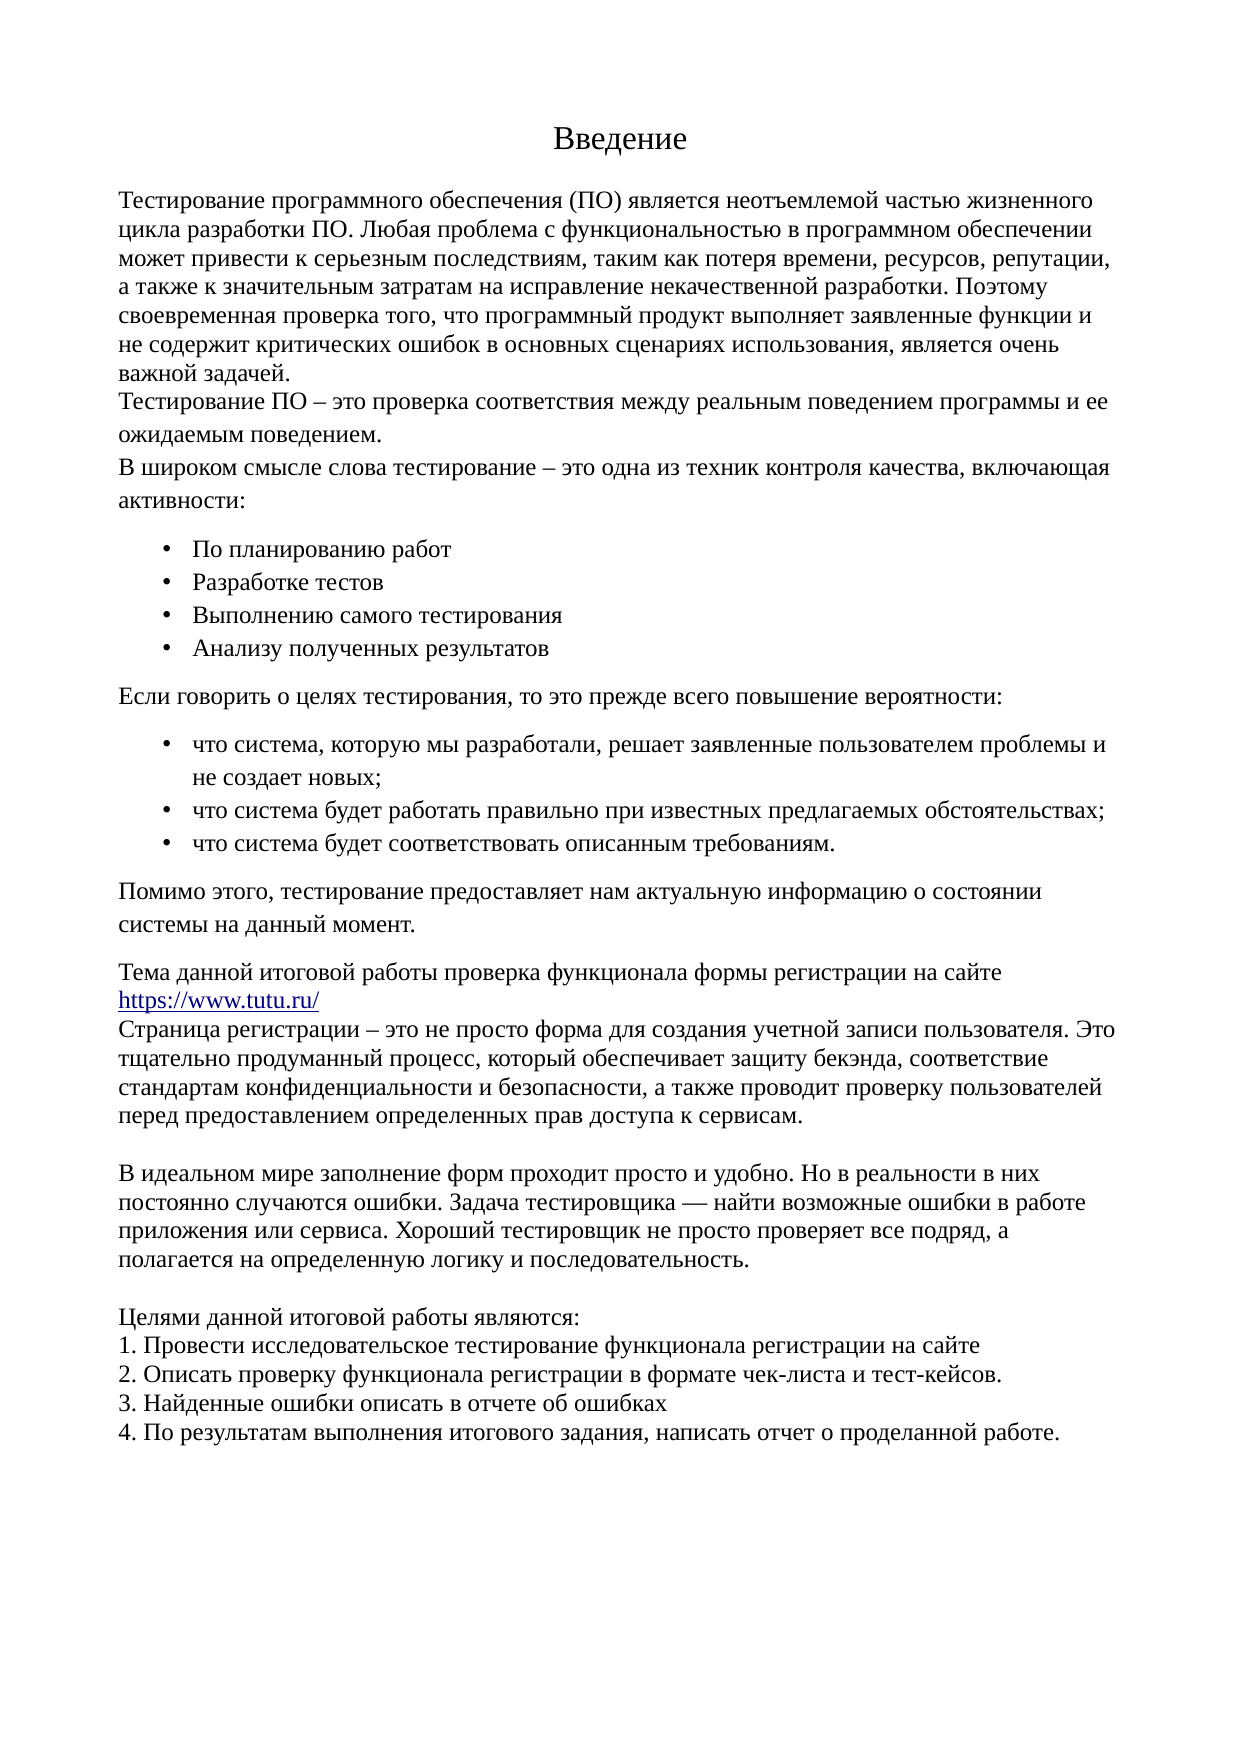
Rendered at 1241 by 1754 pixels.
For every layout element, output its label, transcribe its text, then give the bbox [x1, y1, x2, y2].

text Тема данной итоговой работы проверка функционала формы регистрации на сайте https://www.tutu.ru/ [118, 957, 1122, 1014]
text Страница регистрации – это не просто форма для создания учетной записи пользователя. Это тщательно продуманный процесс, который обеспечивает защиту бекэнда, соответствие стандартам конфиденциальности и безопасности, а также проводит проверку пользователей перед предоставлением определенных прав доступа к сервисам. [118, 1014, 1122, 1129]
text 3. Найденные ошибки описать в отчете об ошибках [118, 1388, 1122, 1417]
list Выполнению самого тестирования [162, 600, 1122, 629]
text Целями данной итоговой работы являются: [118, 1302, 1122, 1331]
list что система, которую мы разработали, решает заявленные пользователем проблемы и не создает новых; [162, 729, 1122, 791]
text Помимо этого, тестирование предоставляет нам актуальную информацию о состоянии системы на данный момент. [118, 876, 1122, 938]
text Тестирование ПО – это проверка соответствия между реальным поведением программы и ее ожидаемым поведением. В широком смысле слова тестирование – это одна из техник контроля качества, включающая активности: [118, 386, 1122, 514]
list Разработке тестов [162, 567, 1122, 596]
text Тестирование программного обеспечения (ПО) является неотъемлемой частью жизненного цикла разработки ПО. Любая проблема с функциональностью в программном обеспечении может привести к серьезным последствиям, таким как потеря времени, ресурсов, репутации, а также к значительным затратам на исправление некачественной разработки. Поэтому своевременная проверка того, что программный продукт выполняет заявленные функции и не содержит критических ошибок в основных сценариях использования, является очень важной задачей. [118, 185, 1122, 386]
list что система будет работать правильно при известных предлагаемых обстоятельствах; [162, 796, 1122, 824]
list Анализу полученных результатов [162, 633, 1122, 662]
text Если говорить о целях тестирования, то это прежде всего повышение вероятности: [118, 681, 1122, 709]
list По планированию работ [162, 534, 1122, 563]
text 4. По результатам выполнения итогового задания, написать отчет о проделанной работе. [118, 1417, 1122, 1446]
text 1. Провести исследовательское тестирование функционала регистрации на сайте [118, 1331, 1122, 1359]
text Введение [118, 118, 1122, 156]
text 2. Описать проверку функционала регистрации в формате чек-листа и тест-кейсов. [118, 1359, 1122, 1388]
list что система будет соответствовать описанным требованиям. [162, 828, 1122, 857]
text В идеальном мире заполнение форм проходит просто и удобно. Но в реальности в них постоянно случаются ошибки. Задача тестировщика — найти возможные ошибки в работе приложения или сервиса. Хороший тестировщик не просто проверяет все подряд, а полагается на определенную логику и последовательность. [118, 1158, 1122, 1273]
